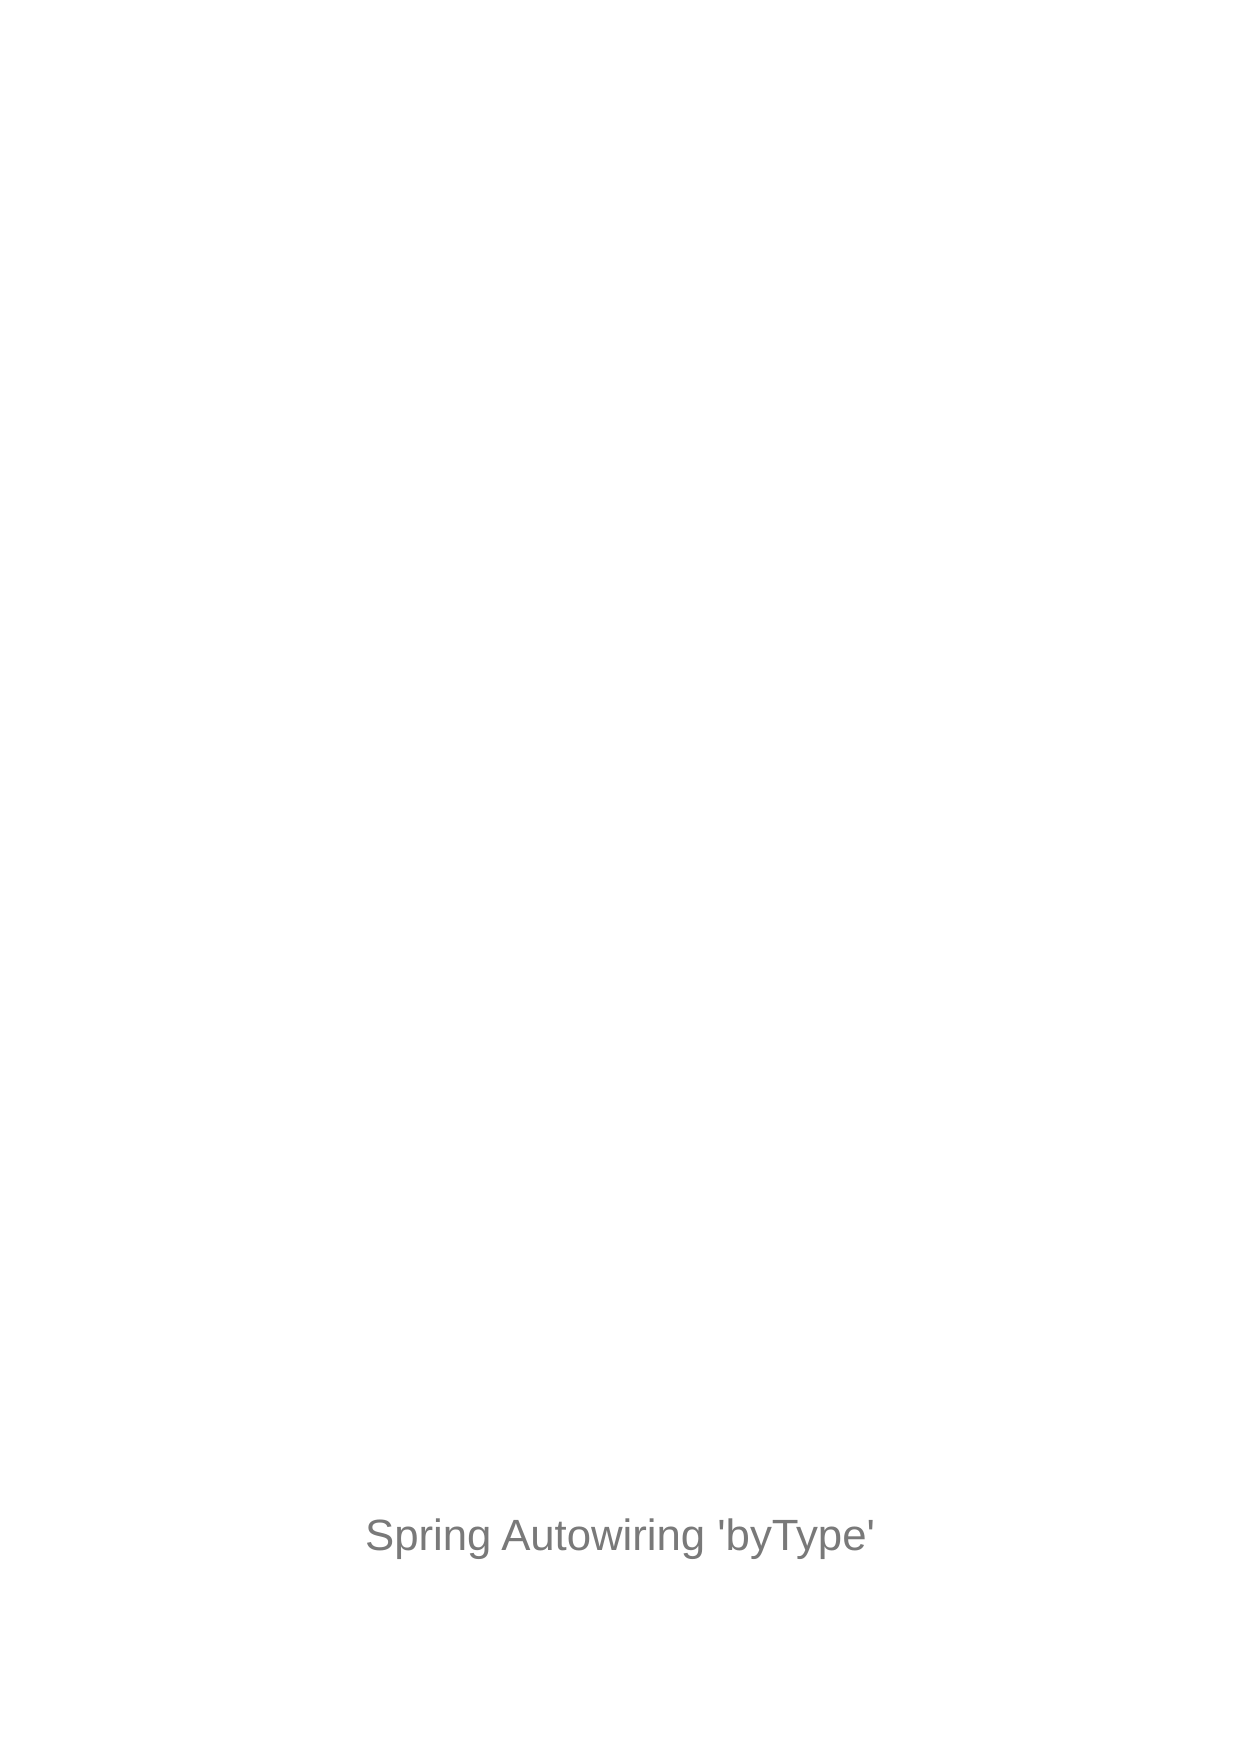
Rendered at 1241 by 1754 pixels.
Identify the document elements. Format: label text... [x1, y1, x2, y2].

subtitle Spring Autowiring 'byType' [118, 1509, 1122, 1559]
